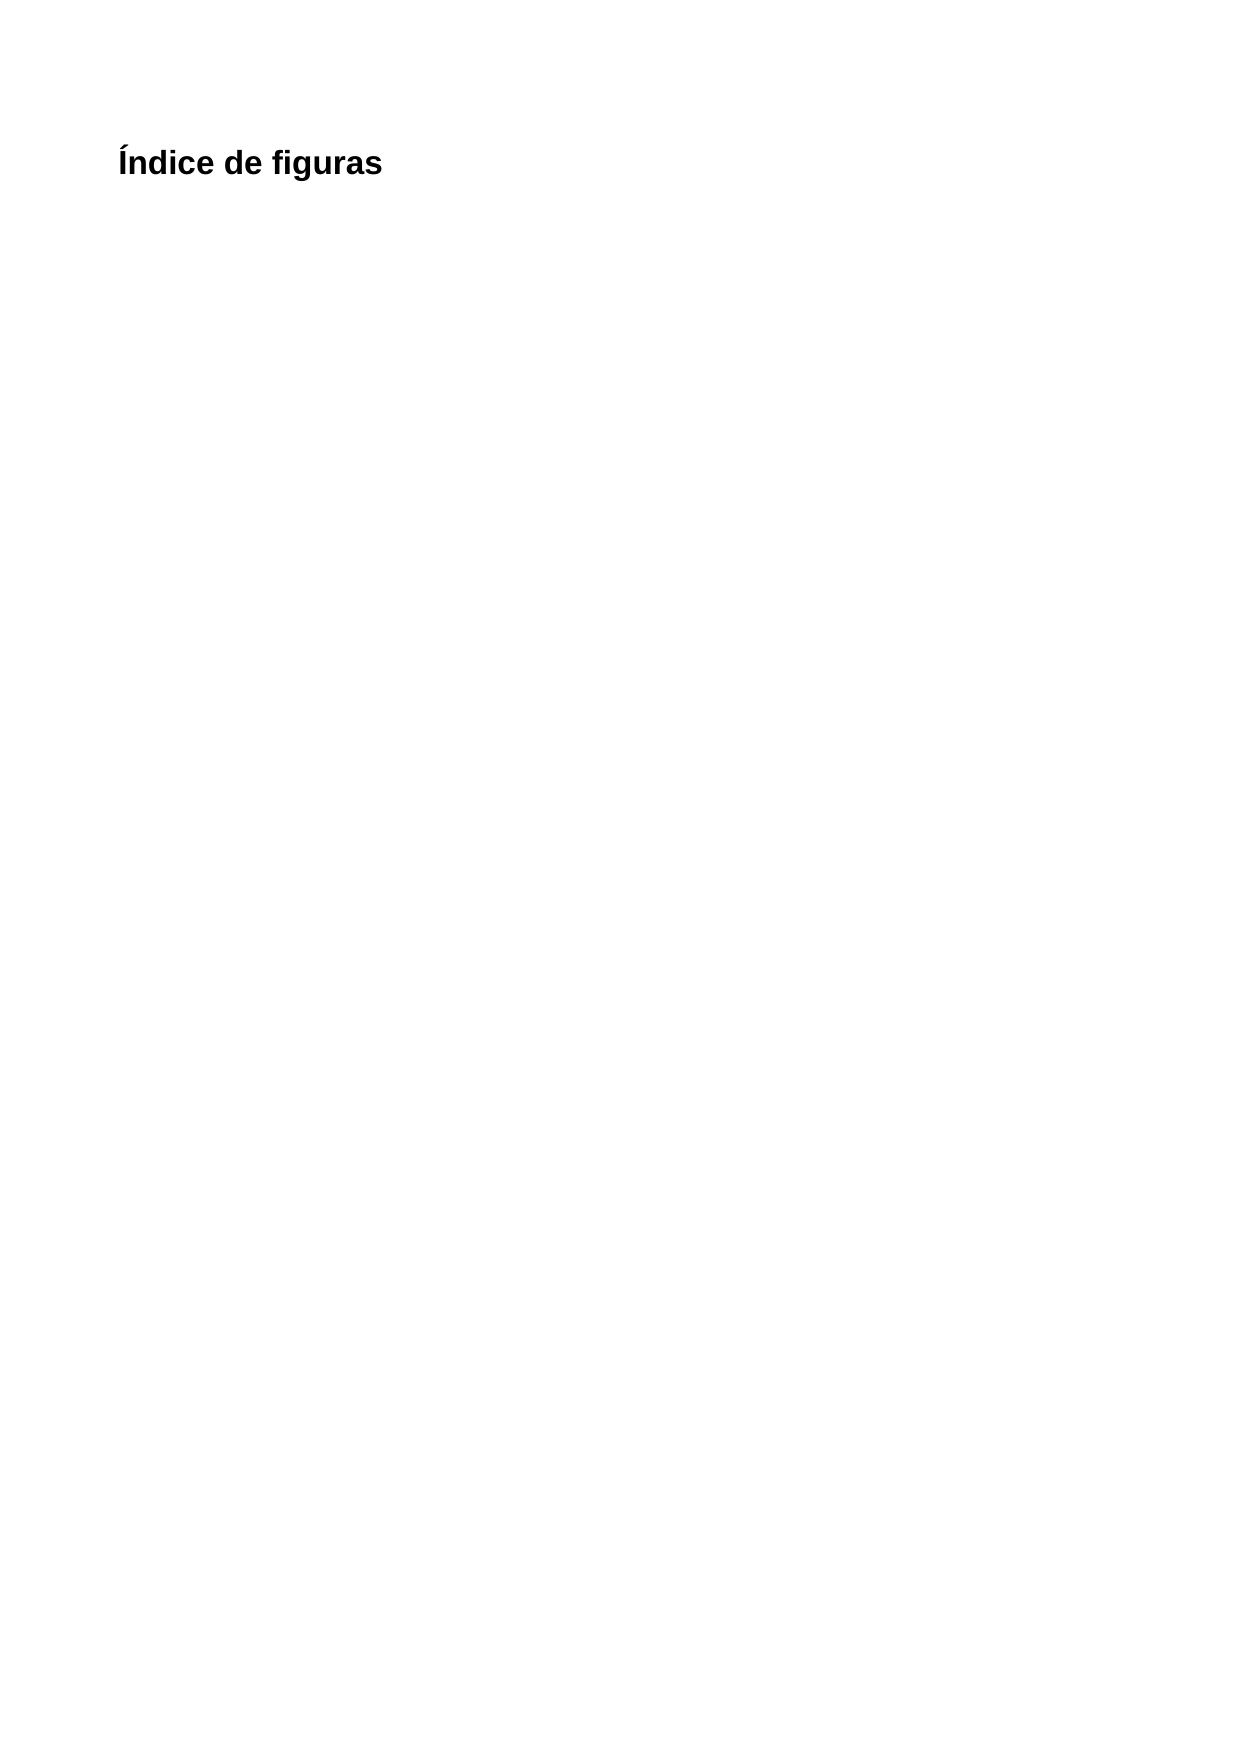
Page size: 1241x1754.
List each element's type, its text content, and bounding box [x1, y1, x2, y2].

subtitle Índice de figuras [118, 143, 1122, 182]
